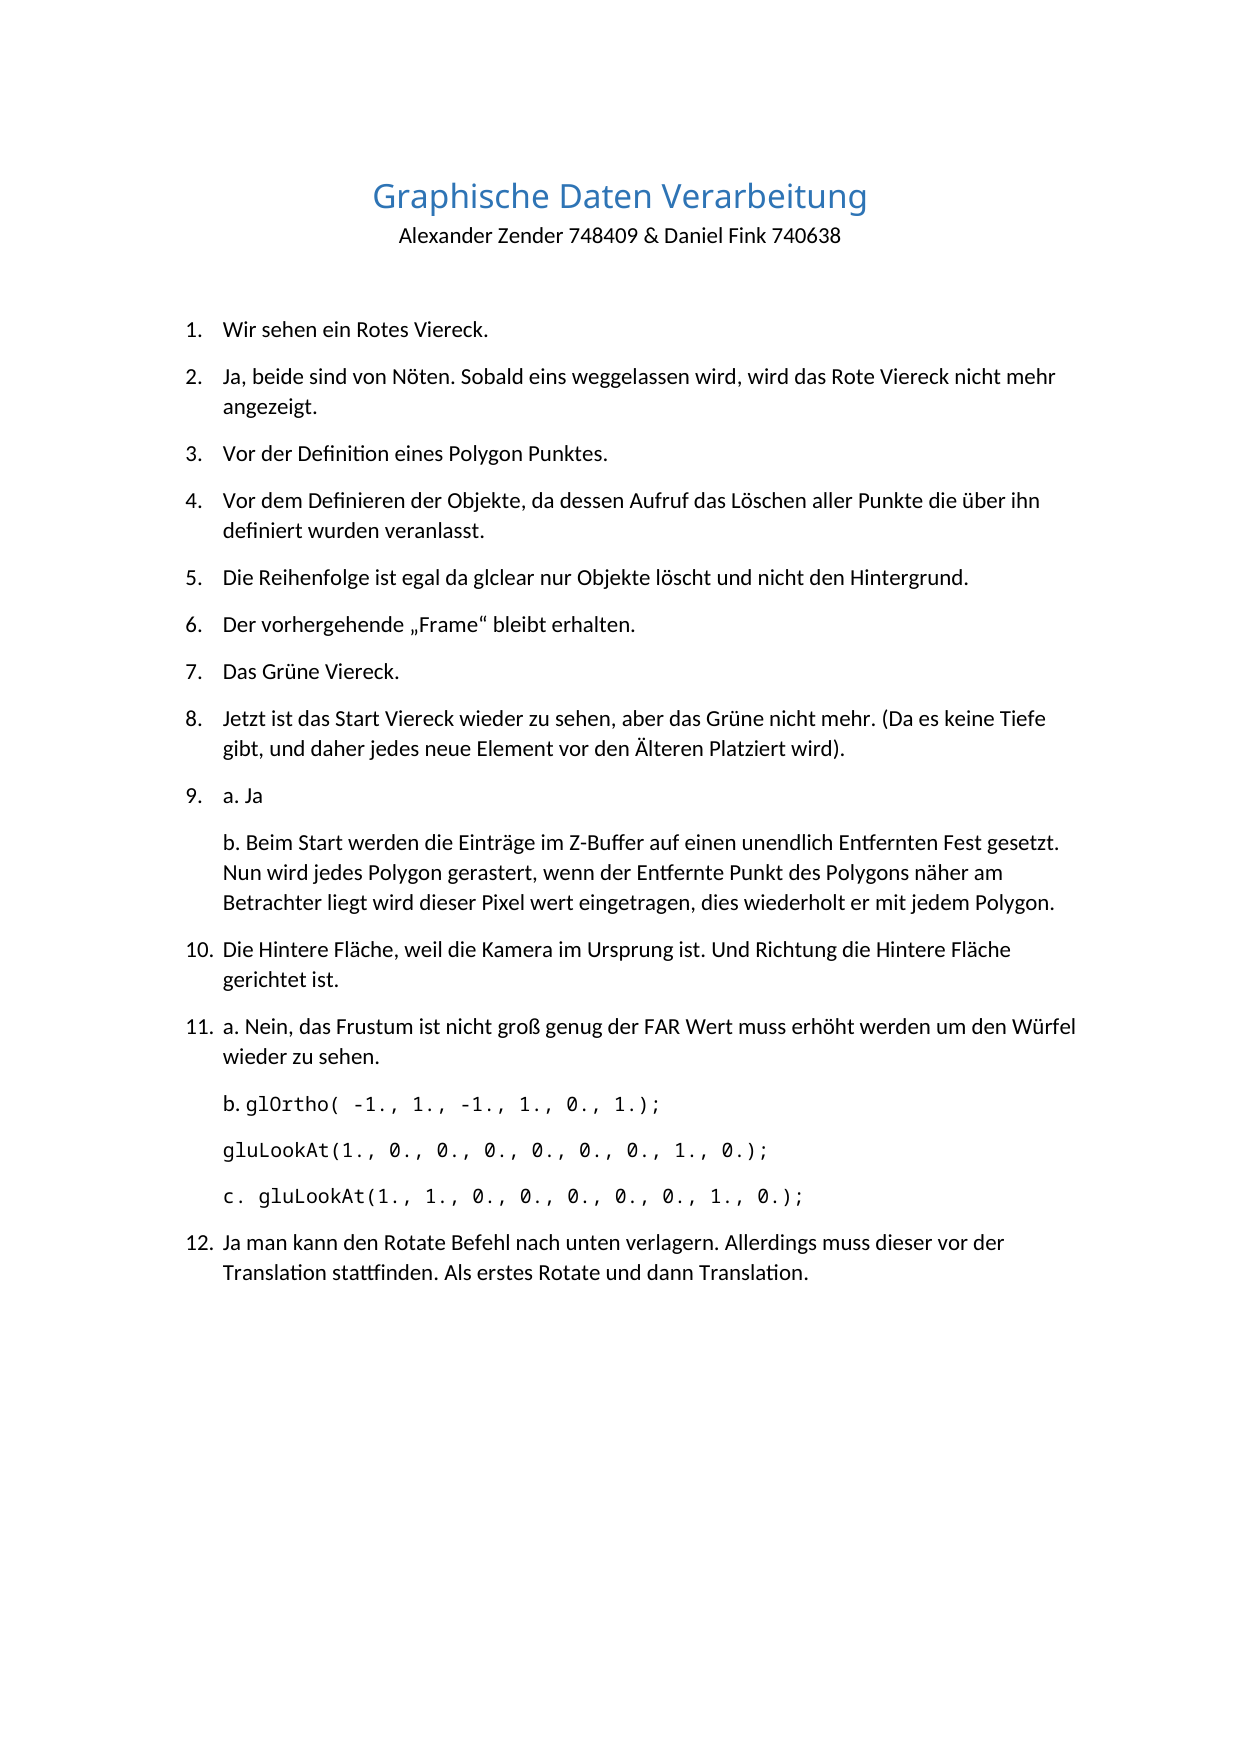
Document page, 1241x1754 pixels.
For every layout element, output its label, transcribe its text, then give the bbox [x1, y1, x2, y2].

list Wir sehen ein Rotes Viereck. [185, 315, 1093, 343]
list Ja man kann den Rotate Befehl nach unten verlagern. Allerdings muss dieser vor der Translation stattfinden. Als erstes Rotate und dann Translation. [185, 1228, 1093, 1286]
list b. glOrtho( -1., 1., -1., 1., 0., 1.); [223, 1089, 1093, 1117]
list Vor der Definition eines Polygon Punktes. [185, 439, 1093, 467]
list Das Grüne Viereck. [185, 657, 1093, 685]
list Die Reihenfolge ist egal da glclear nur Objekte löscht und nicht den Hintergrund. [185, 563, 1093, 591]
text Alexander Zender 748409 & Daniel Fink 740638 [148, 222, 1093, 249]
list Der vorhergehende „Frame“ bleibt erhalten. [185, 610, 1093, 638]
list Jetzt ist das Start Viereck wieder zu sehen, aber das Grüne nicht mehr. (Da es keine Tiefe gibt, und daher jedes neue Element vor den Älteren Platziert wird). [185, 704, 1093, 762]
list b. Beim Start werden die Einträge im Z-Buffer auf einen unendlich Entfernten Fest gesetzt. Nun wird jedes Polygon gerastert, wenn der Entfernte Punkt des Polygons näher am Betrachter liegt wird dieser Pixel wert eingetragen, dies wiederholt er mit jedem Polygon. [223, 828, 1093, 916]
list c. gluLookAt(1., 1., 0., 0., 0., 0., 0., 1., 0.); [223, 1182, 1093, 1209]
list Ja, beide sind von Nöten. Sobald eins weggelassen wird, wird das Rote Viereck nicht mehr angezeigt. [185, 362, 1093, 420]
list gluLookAt(1., 0., 0., 0., 0., 0., 0., 1., 0.); [223, 1136, 1093, 1163]
list Vor dem Definieren der Objekte, da dessen Aufruf das Löschen aller Punkte die über ihn definiert wurden veranlasst. [185, 486, 1093, 544]
list Die Hintere Fläche, weil die Kamera im Ursprung ist. Und Richtung die Hintere Fläche gerichtet ist. [185, 935, 1093, 993]
list a. Ja [185, 781, 1093, 809]
list a. Nein, das Frustum ist nicht groß genug der FAR Wert muss erhöht werden um den Würfel wieder zu sehen. [185, 1012, 1093, 1070]
subtitle Graphische Daten Verarbeitung [148, 173, 1093, 218]
